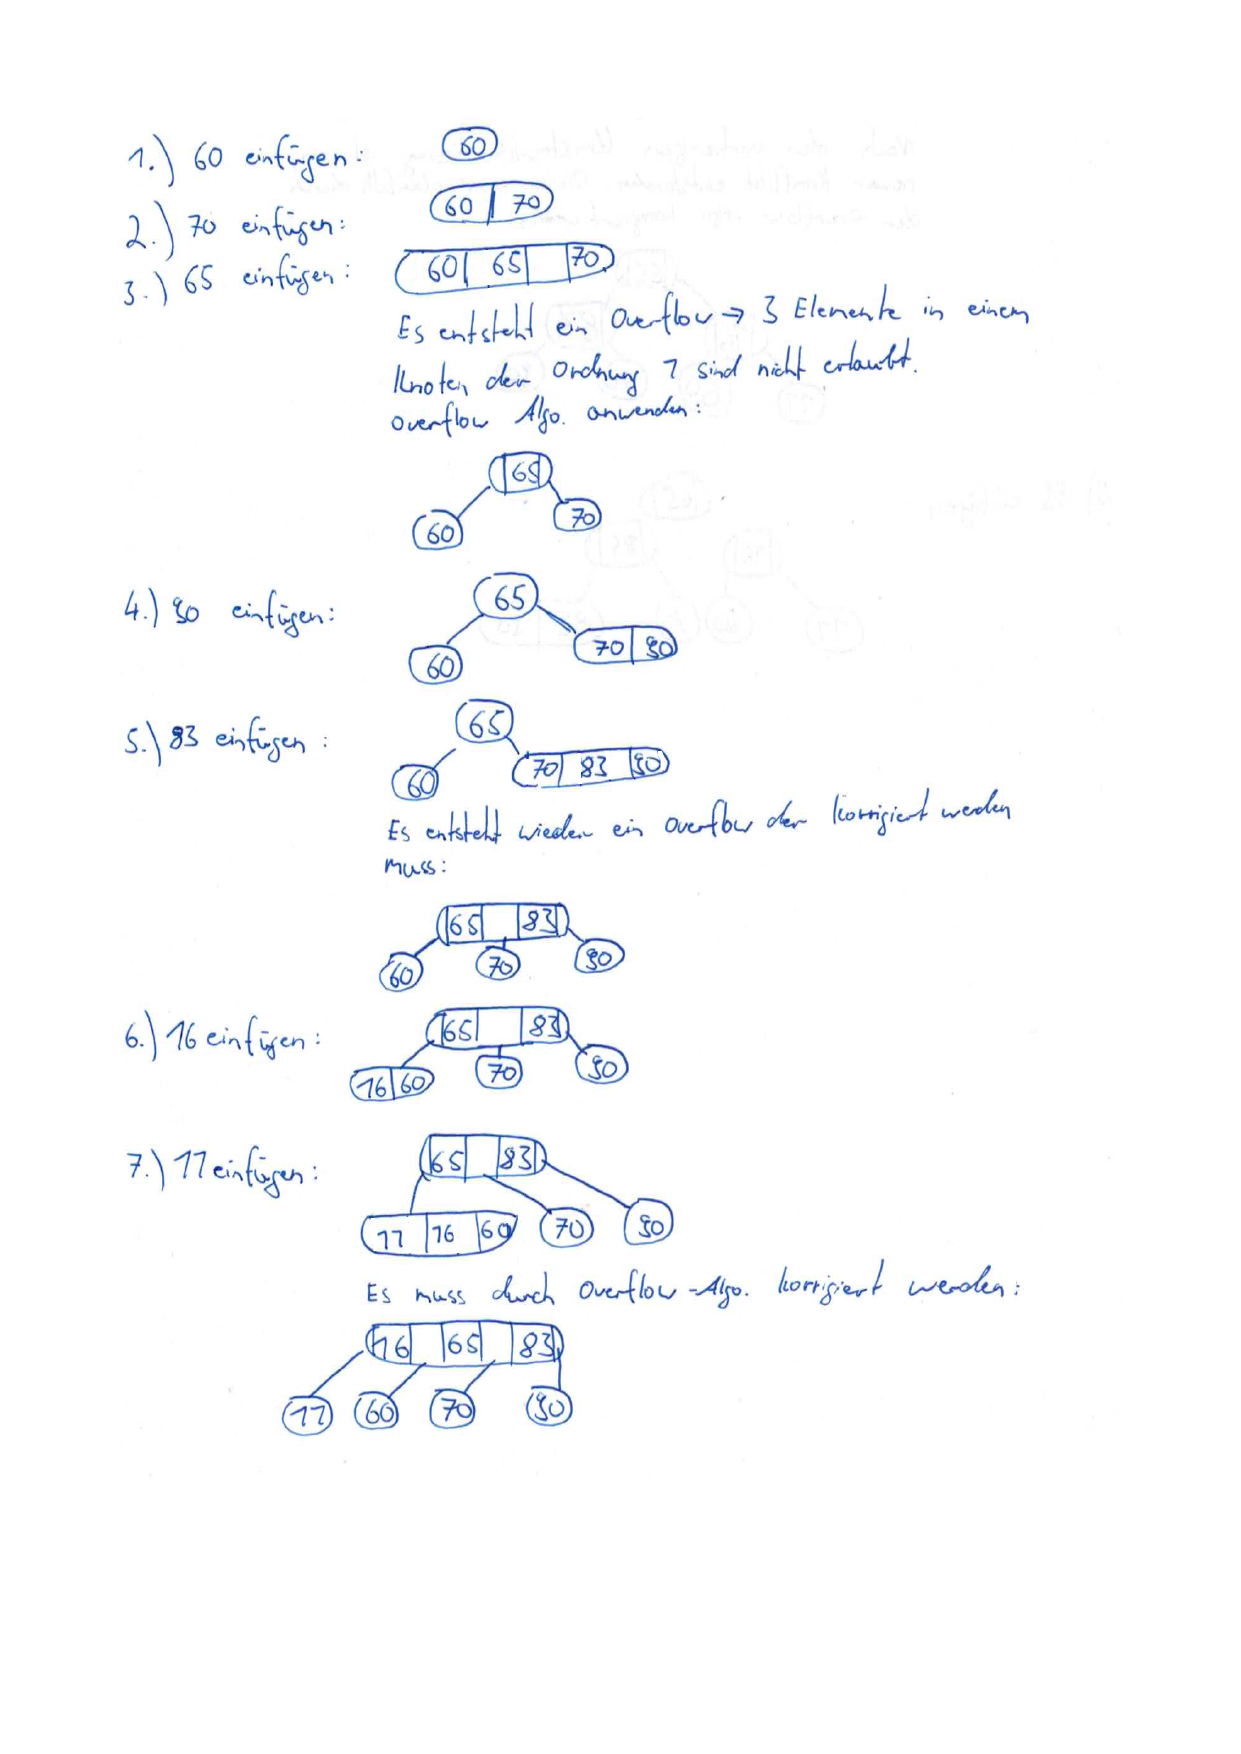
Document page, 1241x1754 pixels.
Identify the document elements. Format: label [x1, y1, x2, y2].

picture [118, 118, 1123, 1478]
